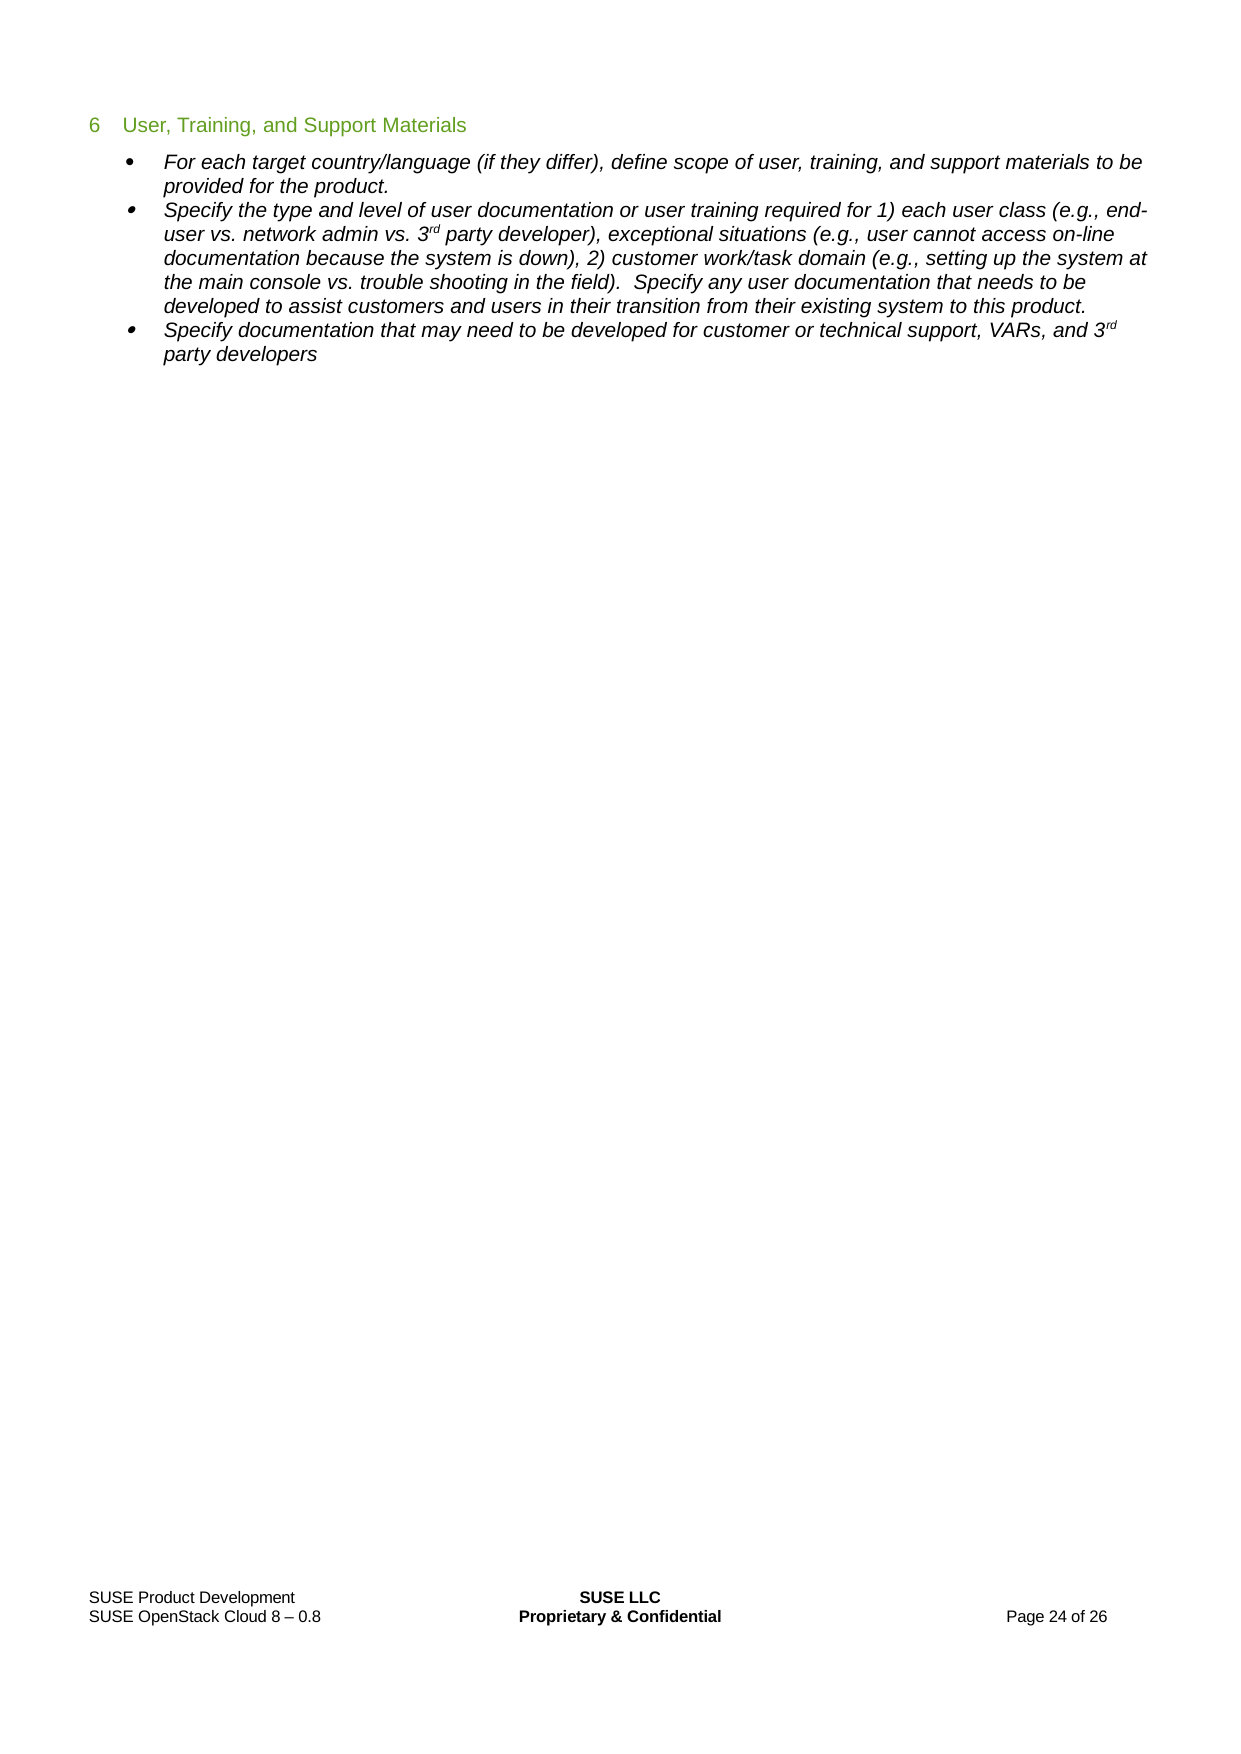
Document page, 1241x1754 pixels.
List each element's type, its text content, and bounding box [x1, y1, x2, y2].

subtitle User, Training, and Support Materials [88, 113, 1152, 137]
list For each target country/language (if they differ), define scope of user, training, and support materials to be provided for the product. [126, 150, 1152, 198]
list Specify the type and level of user documentation or user training required for 1) each user class (e.g., end-user vs. network admin vs. 3rd party developer), exceptional situations (e.g., user cannot access on-line documentation because the system is down), 2) customer work/task domain (e.g., setting up the system at the main console vs. trouble shooting in the field). Specify any user documentation that needs to be developed to assist customers and users in their transition from their existing system to this product. [126, 198, 1152, 318]
list Specify documentation that may need to be developed for customer or technical support, VARs, and 3rd party developers [126, 318, 1152, 366]
